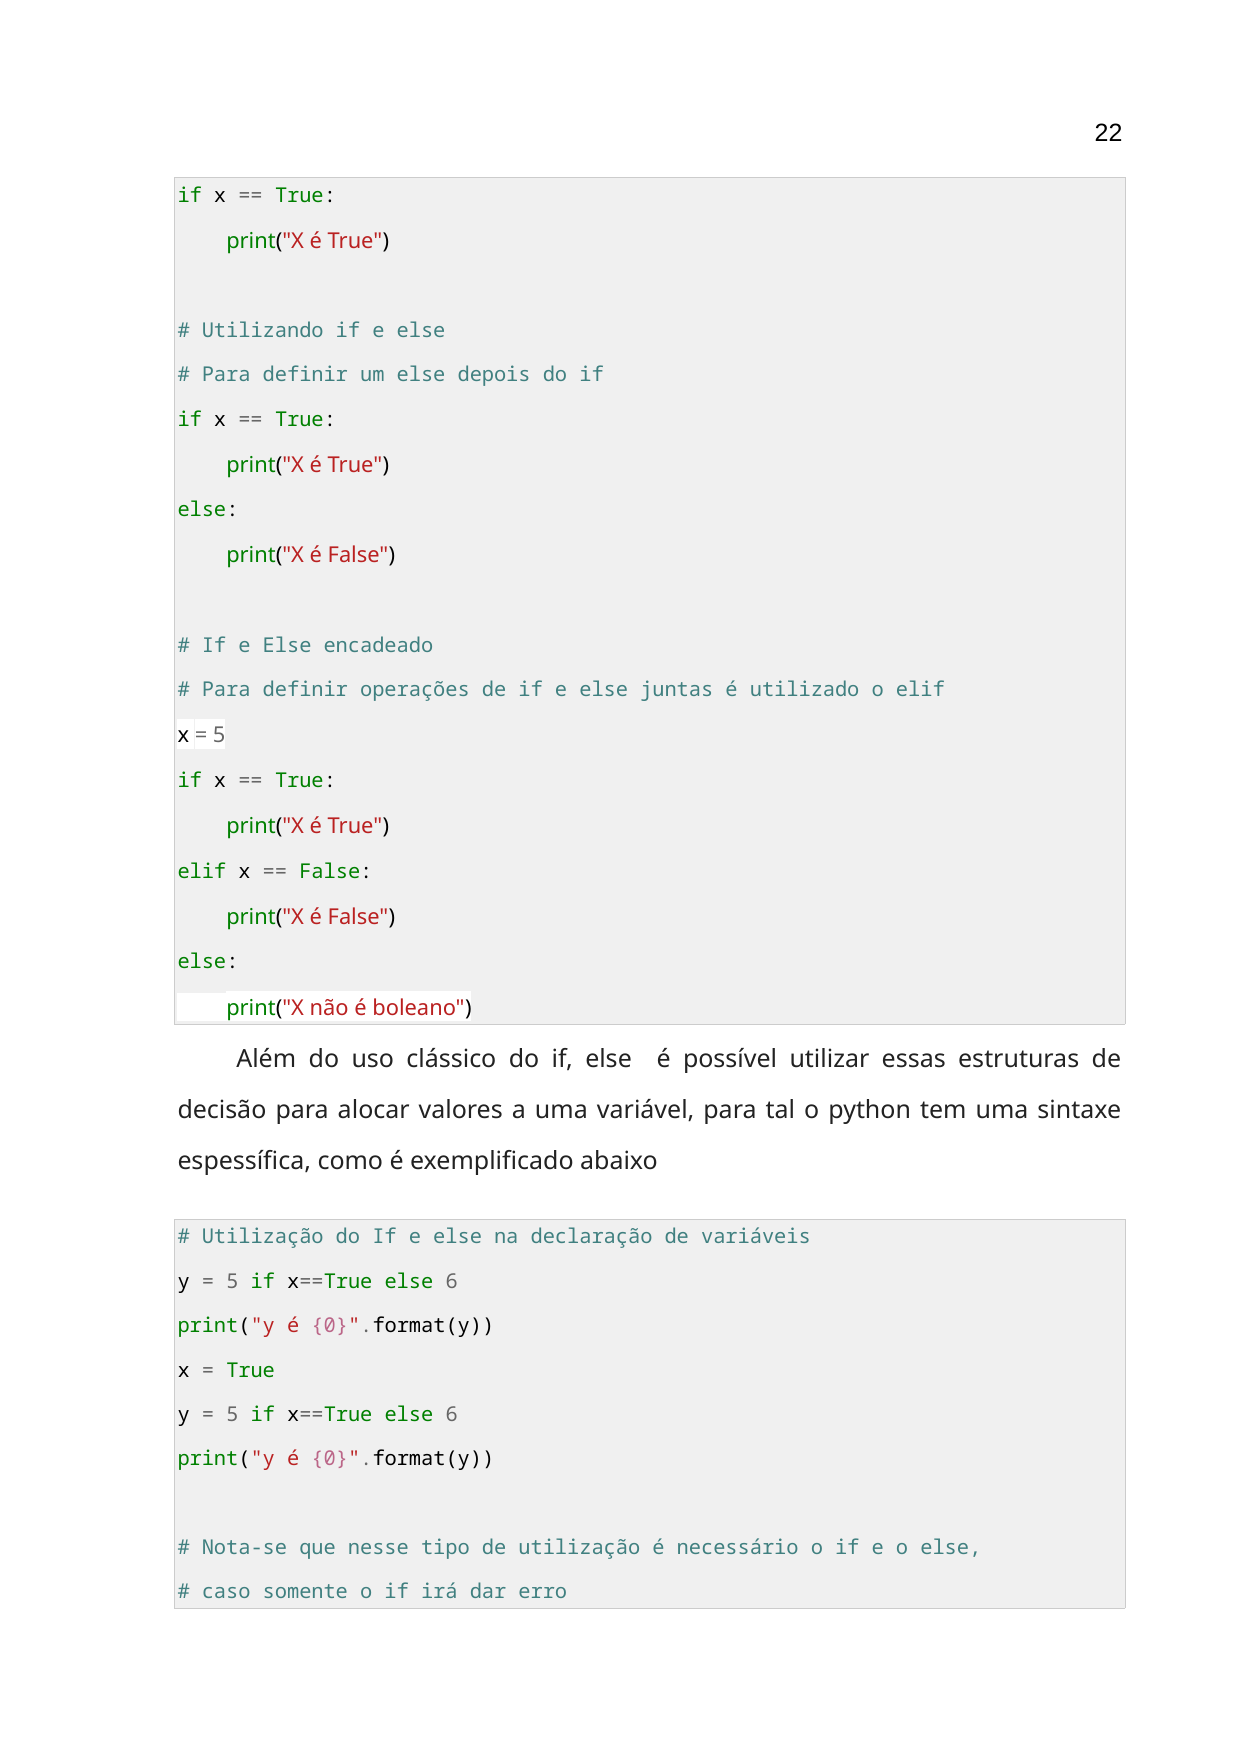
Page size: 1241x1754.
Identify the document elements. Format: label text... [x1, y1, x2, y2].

text else: [175, 492, 1125, 523]
text print("X não é boleano") [175, 988, 1125, 1024]
text # caso somente o if irá dar erro [175, 1574, 1125, 1608]
text else: [175, 944, 1125, 975]
text if x == True: [175, 401, 1125, 432]
text # If e Else encadeado [175, 627, 1125, 658]
text x = 5 [175, 716, 1125, 749]
text y = 5 if x==True else 6 [175, 1397, 1125, 1427]
text print("X é True") [175, 446, 1125, 478]
text print("X é True") [175, 222, 1125, 254]
text print("y é {0}".format(y)) [175, 1308, 1125, 1338]
text if x == True: [175, 178, 1125, 208]
text if x == True: [175, 762, 1125, 793]
text # Utilização do If e else na declaração de variáveis [175, 1220, 1125, 1250]
text # Para definir um else depois do if [175, 357, 1125, 387]
text print("X é False") [175, 898, 1125, 930]
text # Utilizando if e else [175, 312, 1125, 343]
text print("y é {0}".format(y)) [175, 1441, 1125, 1472]
text print("X é False") [175, 536, 1125, 569]
text print("X é True") [175, 807, 1125, 839]
text y = 5 if x==True else 6 [175, 1263, 1125, 1294]
text Além do uso clássico do if, else é possível utilizar essas estruturas de decisão para alocar valores a uma variável, para tal o python tem uma sintaxe espessífica, como é exemplificado abaixo [177, 1041, 1122, 1177]
text elif x == False: [175, 853, 1125, 884]
text # Para definir operações de if e else juntas é utilizado o elif [175, 672, 1125, 702]
text # Nota-se que nesse tipo de utilização é necessário o if e o else, [175, 1530, 1125, 1560]
text x = True [175, 1352, 1125, 1383]
